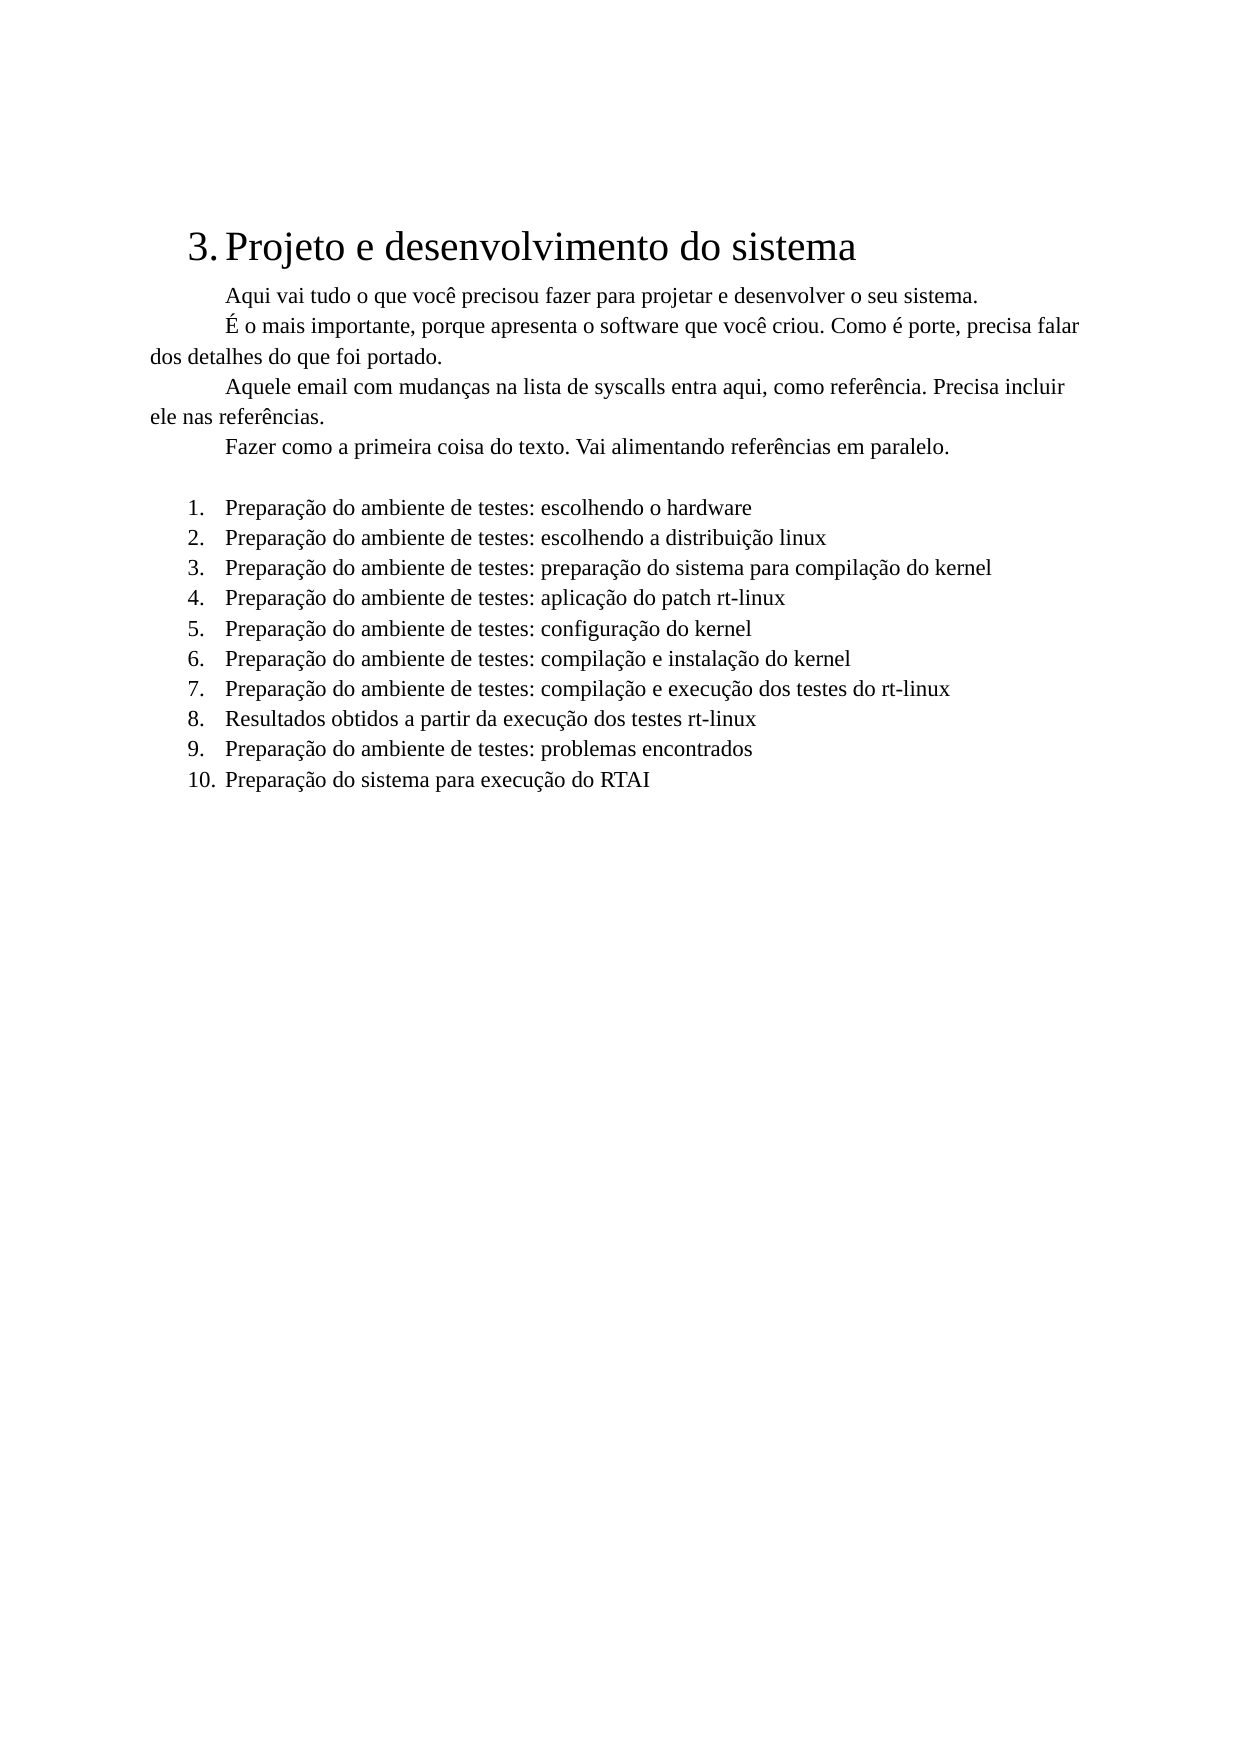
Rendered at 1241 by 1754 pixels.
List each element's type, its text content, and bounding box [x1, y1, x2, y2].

list Preparação do ambiente de testes: escolhendo a distribuição linux [187, 524, 1090, 550]
list Preparação do ambiente de testes: problemas encontrados [187, 735, 1090, 762]
list Preparação do sistema para execução do RTAI [187, 766, 1090, 792]
text Aqui vai tudo o que você precisou fazer para projetar e desenvolver o seu sistema. [150, 282, 1090, 309]
list Preparação do ambiente de testes: aplicação do patch rt-linux [187, 584, 1090, 611]
text Fazer como a primeira coisa do texto. Vai alimentando referências em paralelo. [150, 433, 1090, 460]
list Preparação do ambiente de testes: configuração do kernel [187, 614, 1090, 641]
list Resultados obtidos a partir da execução dos testes rt-linux [187, 705, 1090, 732]
list Preparação do ambiente de testes: compilação e execução dos testes do rt-linux [187, 675, 1090, 701]
list Preparação do ambiente de testes: compilação e instalação do kernel [187, 645, 1090, 671]
list Preparação do ambiente de testes: preparação do sistema para compilação do kernel [187, 554, 1090, 581]
list Preparação do ambiente de testes: escolhendo o hardware [187, 494, 1090, 520]
subtitle Projeto e desenvolvimento do sistema [187, 222, 1090, 270]
text É o mais importante, porque apresenta o software que você criou. Como é porte, precisa falar dos detalhes do que foi portado. [150, 312, 1090, 369]
text Aquele email com mudanças na lista de syscalls entra aqui, como referência. Precisa incluir ele nas referências. [150, 373, 1090, 429]
